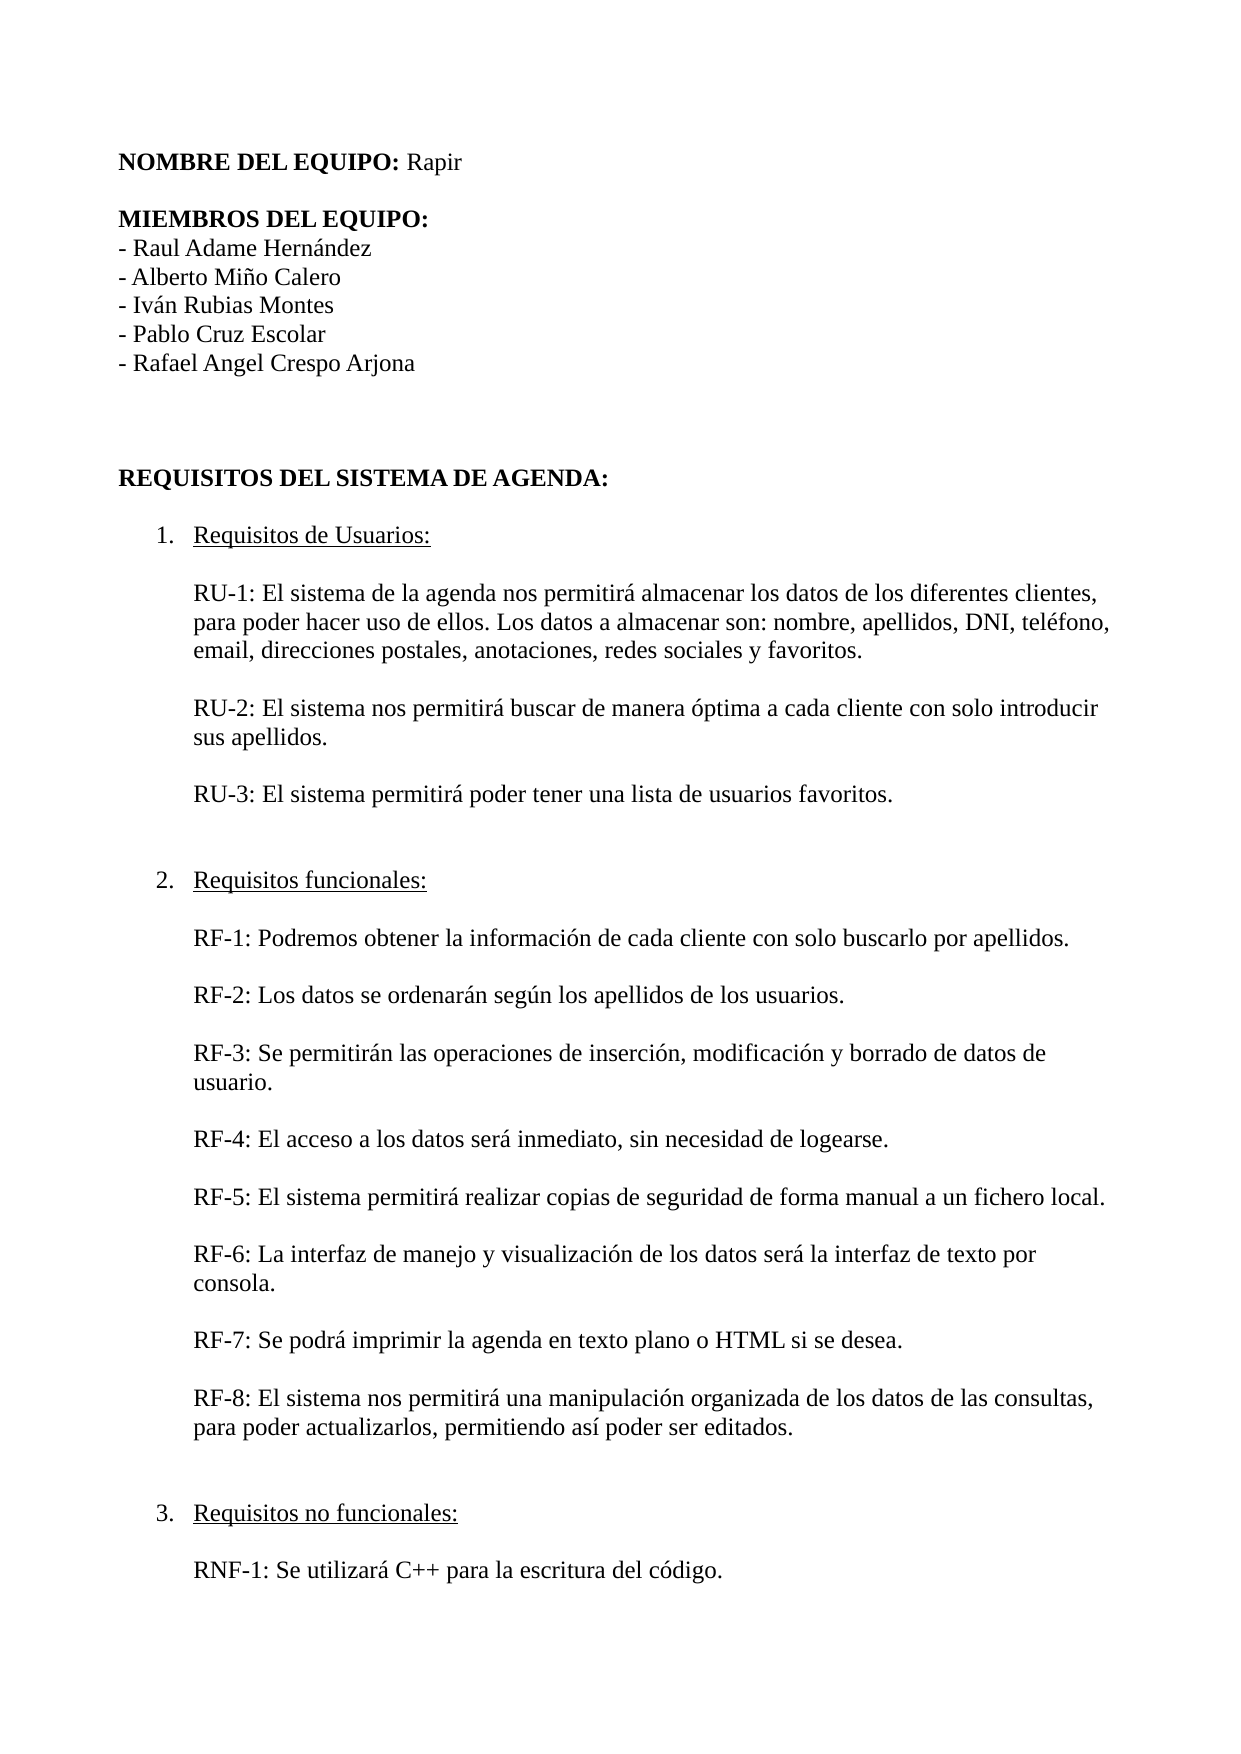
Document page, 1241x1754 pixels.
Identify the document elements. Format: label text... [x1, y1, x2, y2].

text NOMBRE DEL EQUIPO: Rapir [118, 147, 1122, 176]
list RF-8: El sistema nos permitirá una manipulación organizada de los datos de las consultas, para poder actualizarlos, permitiendo así poder ser editados. [193, 1383, 1122, 1441]
text - Pablo Cruz Escolar [118, 319, 1122, 348]
list RF-2: Los datos se ordenarán según los apellidos de los usuarios. [193, 981, 1122, 1009]
list RU-1: El sistema de la agenda nos permitirá almacenar los datos de los diferentes clientes, para poder hacer uso de ellos. Los datos a almacenar son: nombre, apellidos, DNI, teléfono, email, direcciones postales, anotaciones, redes sociales y favoritos. [193, 578, 1122, 664]
text MIEMBROS DEL EQUIPO: [118, 204, 1122, 233]
text - Raul Adame Hernández [118, 233, 1122, 262]
text REQUISITOS DEL SISTEMA DE AGENDA: [118, 463, 1122, 492]
list RF-4: El acceso a los datos será inmediato, sin necesidad de logearse. [193, 1124, 1122, 1153]
list RF-6: La interfaz de manejo y visualización de los datos será la interfaz de texto por consola. [193, 1239, 1122, 1297]
text - Alberto Miño Calero [118, 262, 1122, 291]
text - Rafael Angel Crespo Arjona [118, 348, 1122, 377]
list RNF-1: Se utilizará C++ para la escritura del código. [193, 1556, 1122, 1584]
list RU-3: El sistema permitirá poder tener una lista de usuarios favoritos. [193, 779, 1122, 808]
list RF-5: El sistema permitirá realizar copias de seguridad de forma manual a un fichero local. [193, 1182, 1122, 1211]
list RU-2: El sistema nos permitirá buscar de manera óptima a cada cliente con solo introducir sus apellidos. [193, 693, 1122, 751]
list RF-1: Podremos obtener la información de cada cliente con solo buscarlo por apellidos. [193, 923, 1122, 952]
text - Iván Rubias Montes [118, 291, 1122, 319]
list Requisitos no funcionales: [156, 1498, 1122, 1527]
list RF-3: Se permitirán las operaciones de inserción, modificación y borrado de datos de usuario. [193, 1038, 1122, 1096]
list RF-7: Se podrá imprimir la agenda en texto plano o HTML si se desea. [193, 1326, 1122, 1354]
list Requisitos de Usuarios: [156, 521, 1122, 549]
list Requisitos funcionales: [156, 866, 1122, 894]
